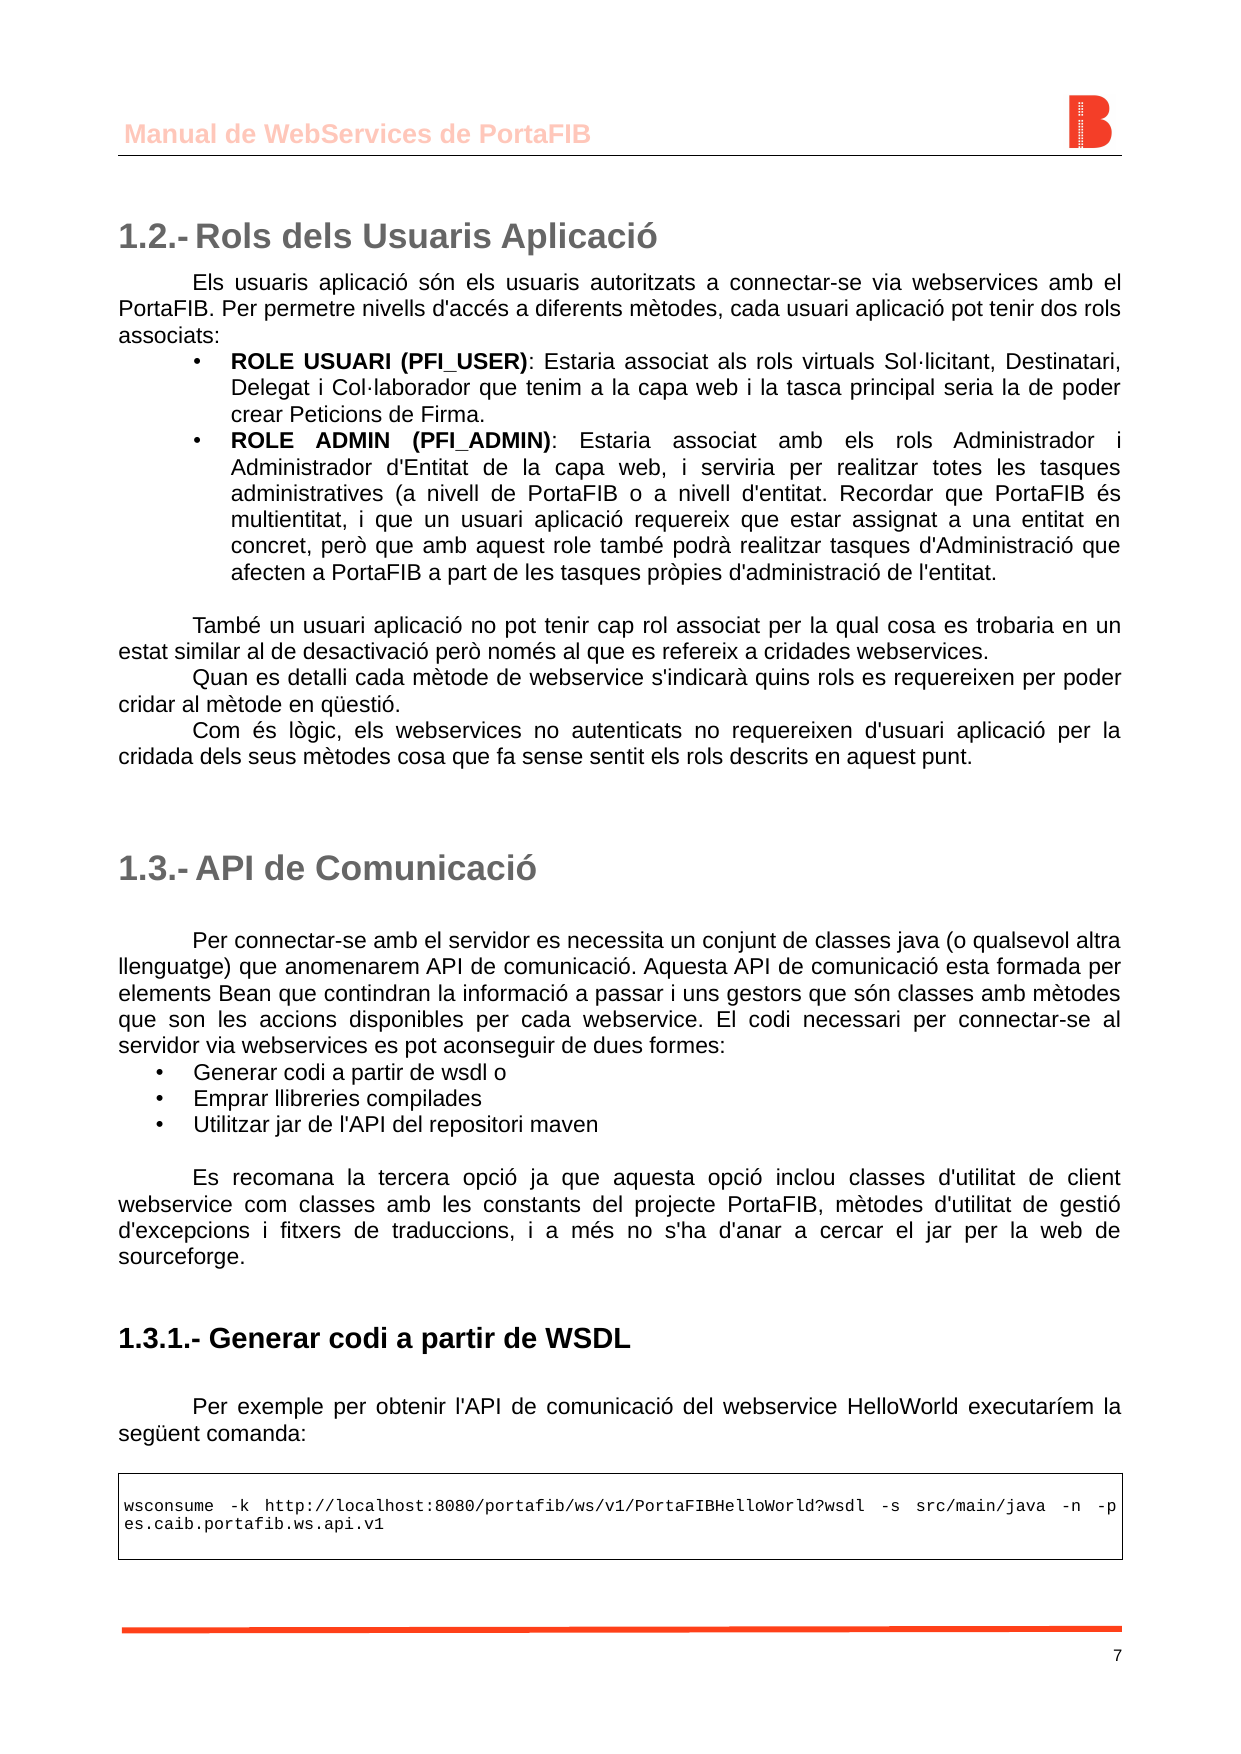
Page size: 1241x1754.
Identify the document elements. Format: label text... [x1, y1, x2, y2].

table_header wsconsume -k http://localhost:8080/portafib/ws/v1/PortaFIBHelloWorld?wsdl -s src/main/java -n -p es.caib.portafib.ws.api.v1 [119, 1474, 1122, 1559]
subtitle API de Comunicació [118, 847, 1122, 888]
subtitle Rols dels Usuaris Aplicació [118, 216, 1122, 256]
text Per exemple per obtenir l'API de comunicació del webservice HelloWorld executaríem la següent comanda: [118, 1393, 1122, 1446]
text També un usuari aplicació no pot tenir cap rol associat per la qual cosa es trobaria en un estat similar al de desactivació però només al que es refereix a cridades webservices. [118, 612, 1122, 664]
text Com és lògic, els webservices no autenticats no requereixen d'usuari aplicació per la cridada dels seus mètodes cosa que fa sense sentit els rols descrits en aquest punt. [118, 717, 1122, 770]
text Els usuaris aplicació són els usuaris autoritzats a connectar-se via webservices amb el PortaFIB. Per permetre nivells d'accés a diferents mètodes, cada usuari aplicació pot tenir dos rols associats: [118, 269, 1122, 348]
text Per connectar-se amb el servidor es necessita un conjunt de classes java (o qualsevol altra llenguatge) que anomenarem API de comunicació. Aquesta API de comunicació esta formada per elements Bean que contindran la informació a passar i uns gestors que són classes amb mètodes que son les accions disponibles per cada webservice. El codi necessari per connectar-se al servidor via webservices es pot aconseguir de dues formes: [118, 927, 1122, 1059]
list Generar codi a partir de wsdl o [156, 1059, 1122, 1085]
text Es recomana la tercera opció ja que aquesta opció inclou classes d'utilitat de client webservice com classes amb les constants del projecte PortaFIB, mètodes d'utilitat de gestió d'excepcions i fitxers de traduccions, i a més no s'ha d'anar a cercar el jar per la web de sourceforge. [118, 1164, 1122, 1269]
picture [1063, 94, 1117, 150]
text Quan es detalli cada mètode de webservice s'indicarà quins rols es requereixen per poder cridar al mètode en qüestió. [118, 664, 1122, 717]
list Utilitzar jar de l'API del repositori maven [156, 1111, 1122, 1138]
list ROLE USUARI (PFI_USER): Estaria associat als rols virtuals Sol·licitant, Destinatari, Delegat i Col·laborador que tenim a la capa web i la tasca principal seria la de poder crear Peticions de Firma. [193, 348, 1122, 427]
list ROLE ADMIN (PFI_ADMIN): Estaria associat amb els rols Administrador i Administrador d'Entitat de la capa web, i serviria per realitzar totes les tasques administratives (a nivell de PortaFIB o a nivell d'entitat. Recordar que PortaFIB és multientitat, i que un usuari aplicació requereix que estar assignat a una entitat en concret, però que amb aquest role també podrà realitzar tasques d'Administració que afecten a PortaFIB a part de les tasques pròpies d'administració de l'entitat. [193, 427, 1122, 585]
subtitle Generar codi a partir de WSDL [118, 1321, 1122, 1354]
list Emprar llibreries compilades [156, 1085, 1122, 1111]
